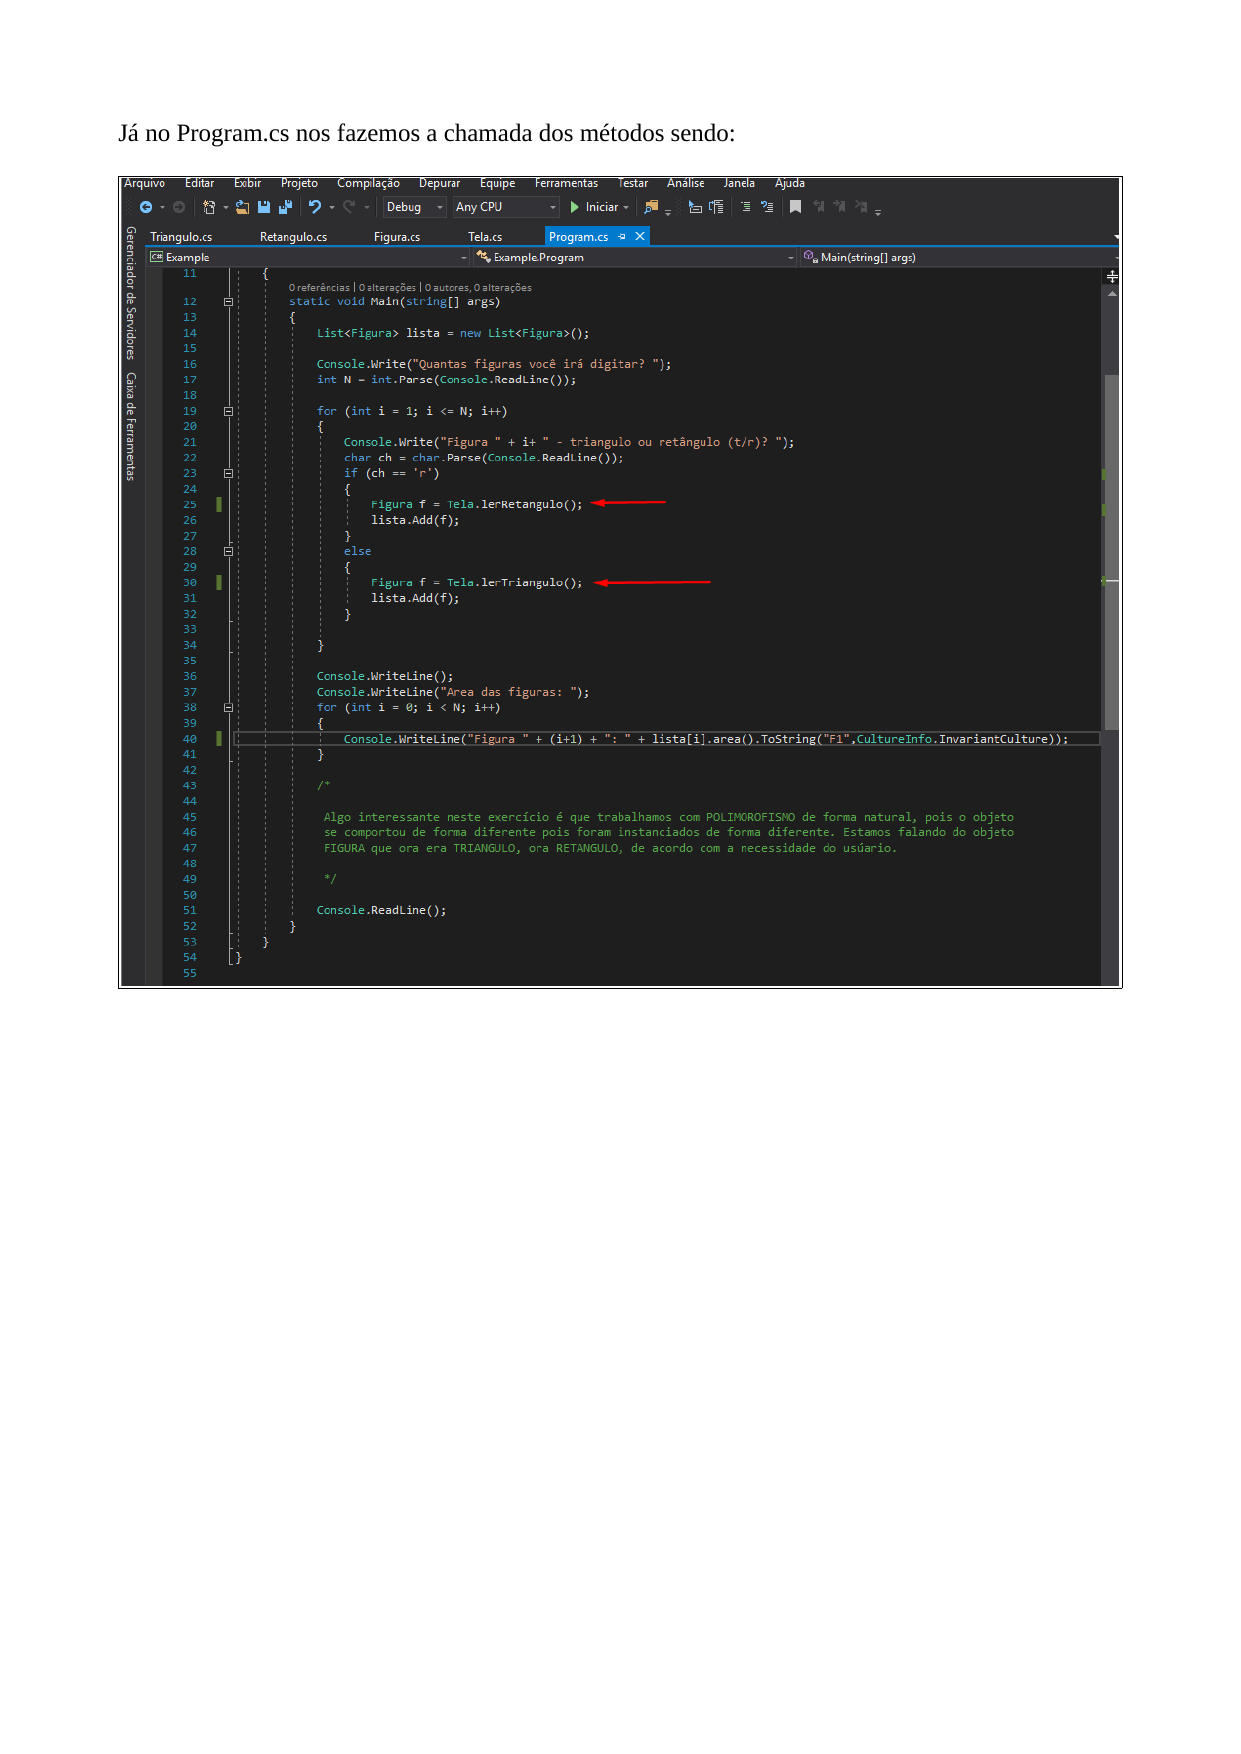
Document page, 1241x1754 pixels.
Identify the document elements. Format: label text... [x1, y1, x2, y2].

picture [121, 178, 1119, 986]
text Já no Program.cs nos fazemos a chamada dos métodos sendo: [118, 118, 1122, 147]
